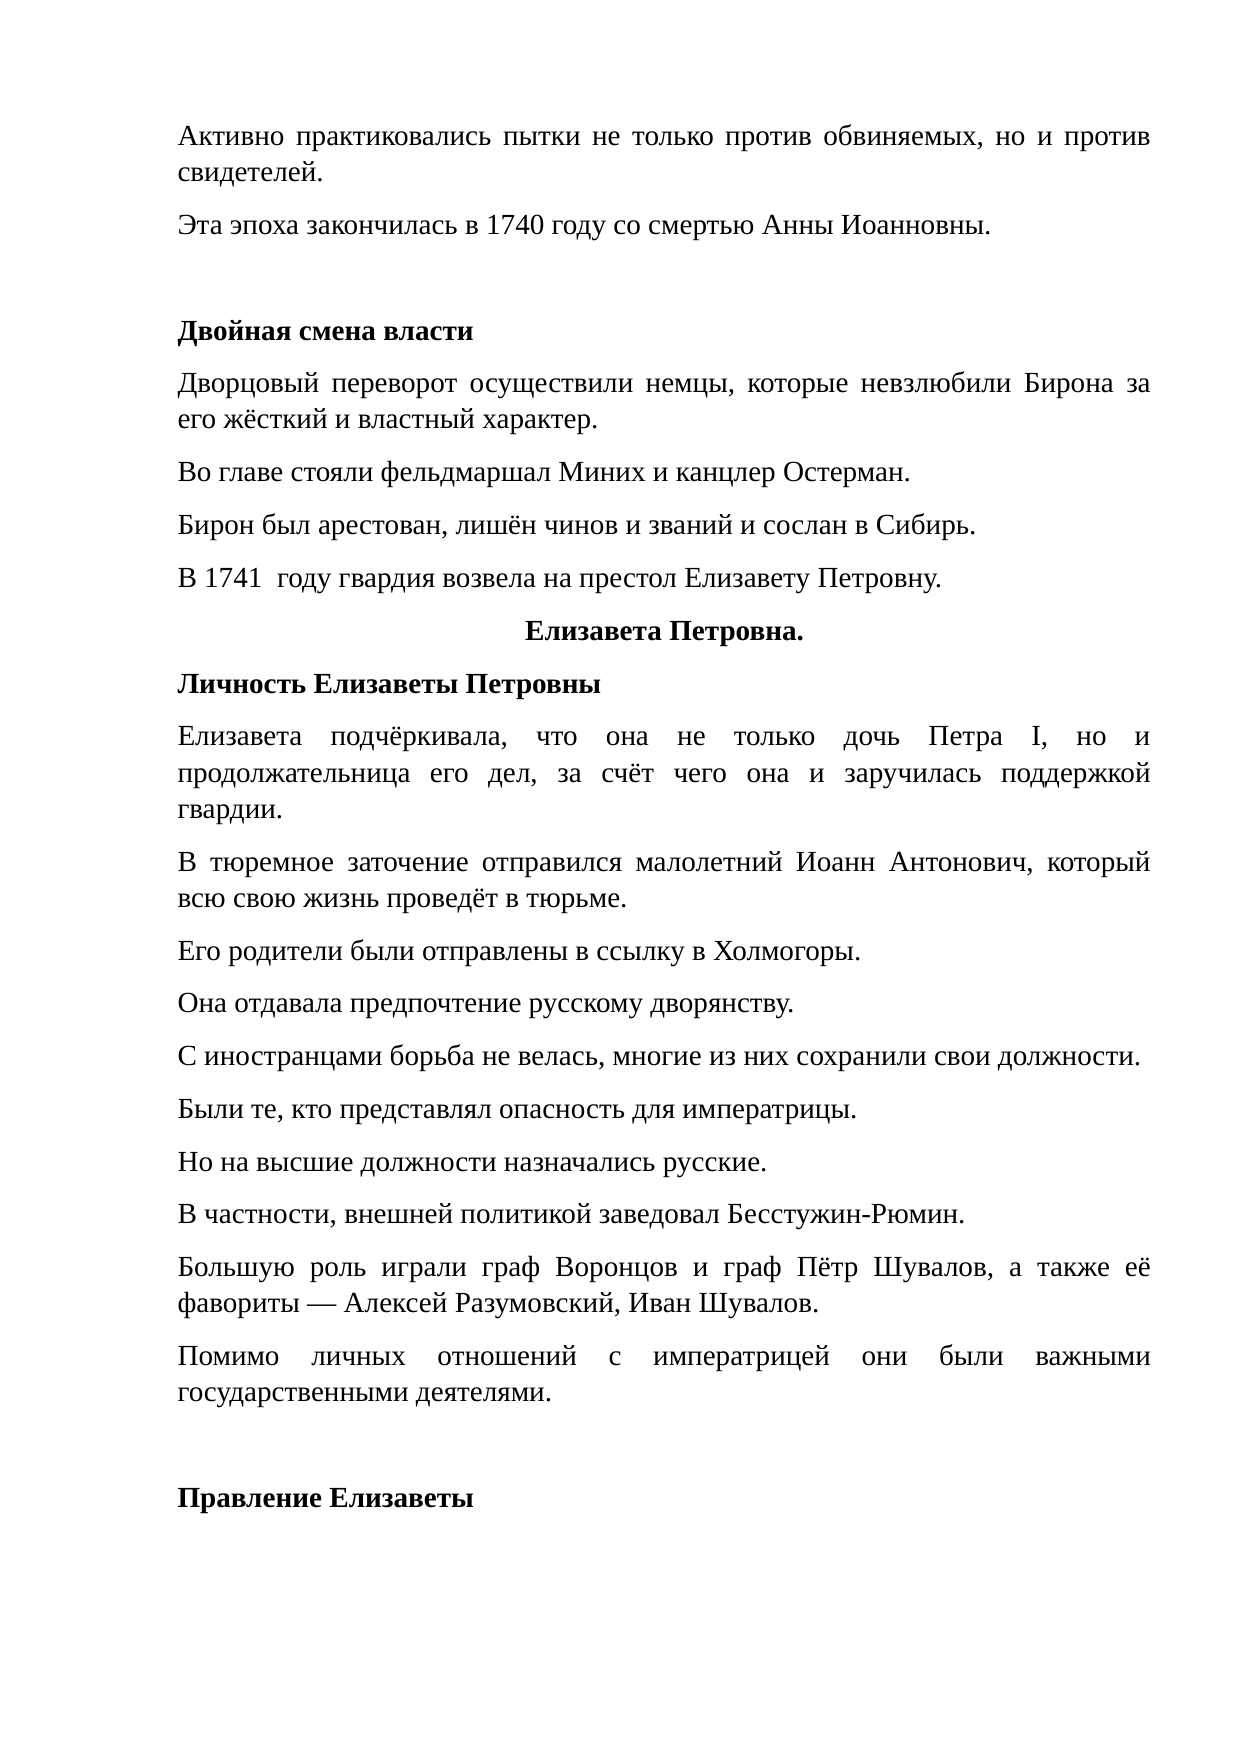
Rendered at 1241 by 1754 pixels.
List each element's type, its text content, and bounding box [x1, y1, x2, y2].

text С иностранцами борьба не велась, многие из них сохранили свои должности. [177, 1038, 1152, 1072]
text Его родители были отправлены в ссылку в Холмогоры. [177, 933, 1152, 966]
text В частности, внешней политикой заведовал Бесстужин-Рюмин. [177, 1197, 1152, 1230]
text Эта эпоха закончилась в 1740 году со смертью Анны Иоанновны. [177, 207, 1152, 241]
text Елизавета подчёркивала, что она не только дочь Петра I, но и продолжательница его дел, за счёт чего она и заручилась поддержкой гвардии. [177, 718, 1152, 824]
text Личность Елизаветы Петровны [177, 666, 1152, 699]
text Активно практиковались пытки не только против обвиняемых, но и против свидетелей. [177, 118, 1152, 188]
text Дворцовый переворот осуществили немцы, которые невзлюбили Бирона за его жёсткий и властный характер. [177, 366, 1152, 435]
text В 1741 году гвардия возвела на престол Елизавету Петровну. [177, 560, 1152, 594]
text Елизавета Петровна. [177, 613, 1152, 646]
text В тюремное заточение отправился малолетний Иоанн Антонович, который всю свою жизнь проведёт в тюрьме. [177, 844, 1152, 913]
text Правление Елизаветы [177, 1480, 1152, 1514]
text Помимо личных отношений с императрицей они были важными государственными деятелями. [177, 1338, 1152, 1408]
text Большую роль играли граф Воронцов и граф Пётр Шувалов, а также её фавориты — Алексей Разумовский, Иван Шувалов. [177, 1249, 1152, 1319]
text Она отдавала предпочтение русскому дворянству. [177, 985, 1152, 1019]
text Во главе стояли фельдмаршал Миних и канцлер Остерман. [177, 454, 1152, 488]
text Были те, кто представлял опасность для императрицы. [177, 1091, 1152, 1124]
text Двойная смена власти [177, 313, 1152, 346]
text Бирон был арестован, лишён чинов и званий и сослан в Сибирь. [177, 507, 1152, 541]
text Но на высшие должности назначались русские. [177, 1144, 1152, 1177]
